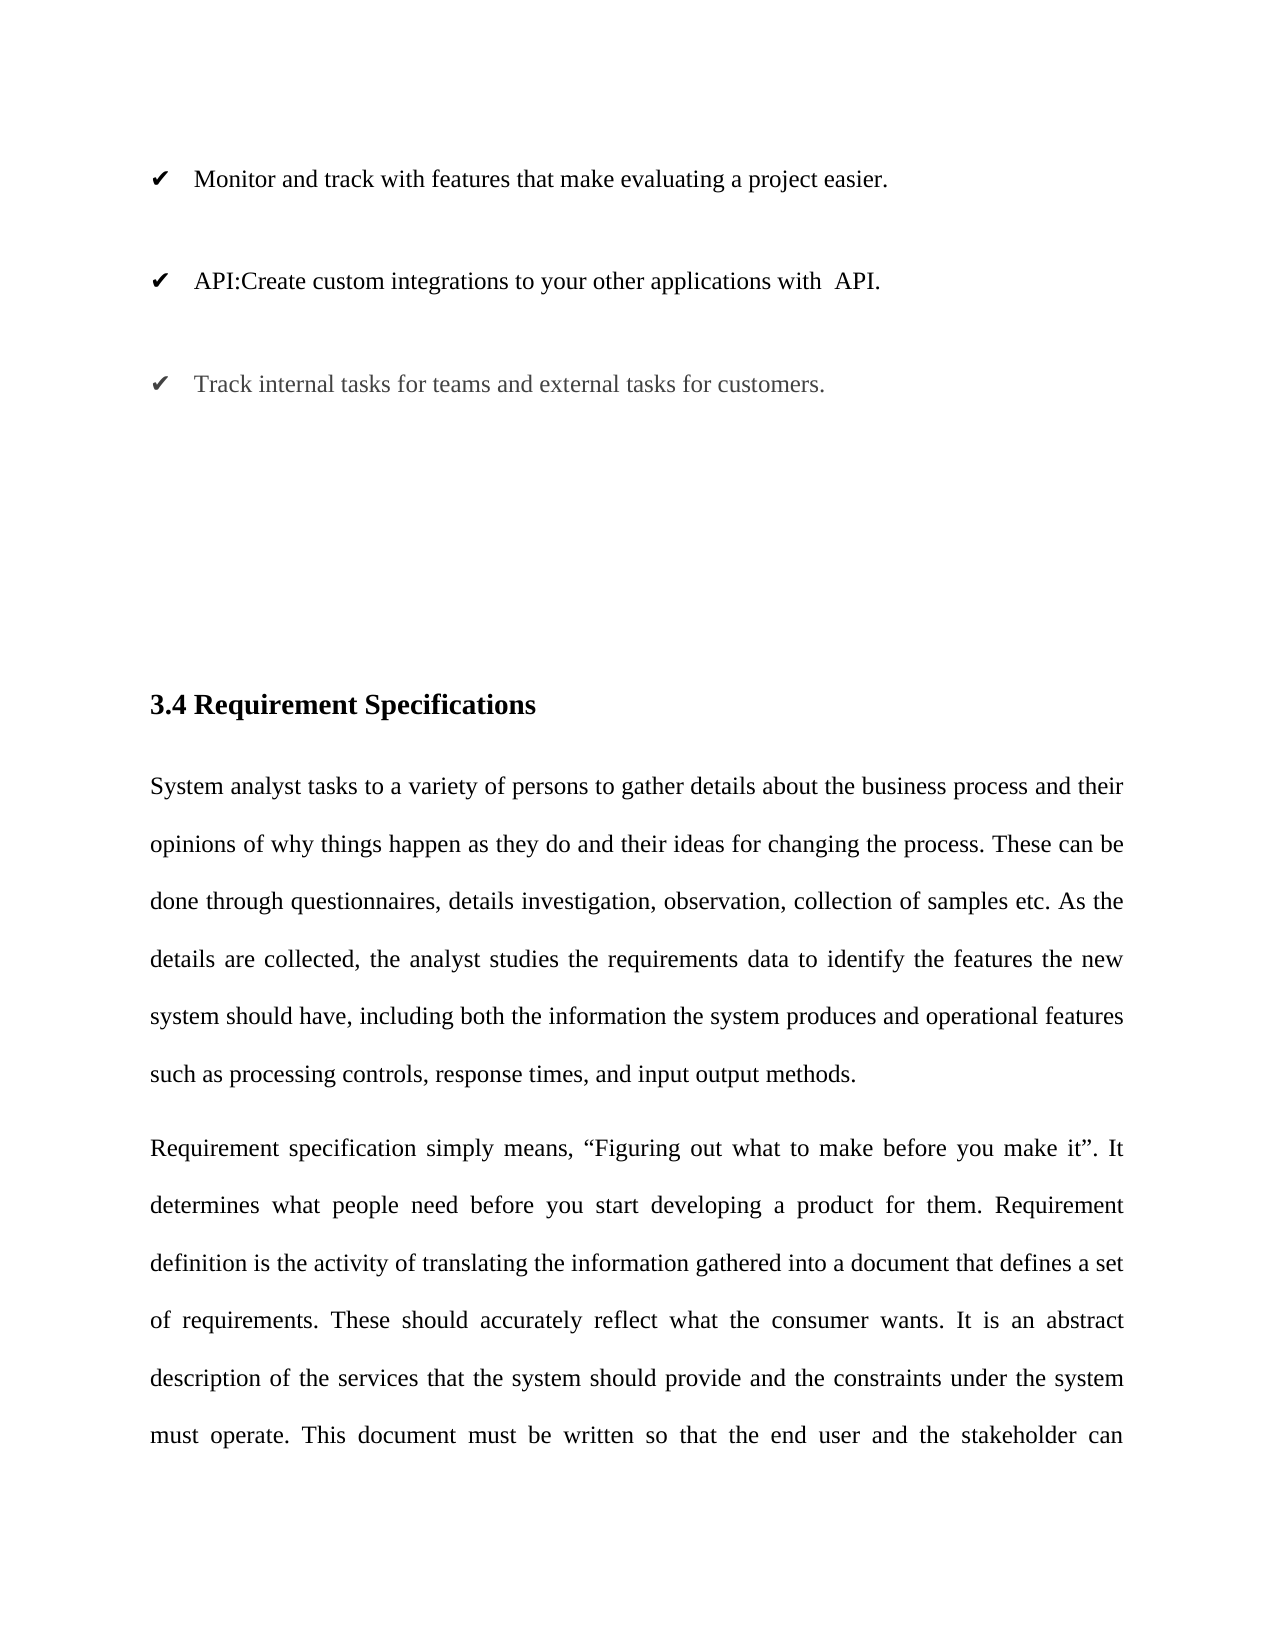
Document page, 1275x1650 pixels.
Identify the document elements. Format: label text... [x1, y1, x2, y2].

text 3.4 Requirement Specifications [150, 687, 1125, 721]
list Track internal tasks for teams and external tasks for customers. [150, 355, 1125, 406]
text System analyst tasks to a variety of persons to gather details about the business process and their opinions of why things happen as they do and their ideas for changing the process. These can be done through questionnaires, details investigation, observation, collection of samples etc. As the details are collected, the analyst studies the requirements data to identify the features the new system should have, including both the information the system produces and operational features such as processing controls, response times, and input output methods. [150, 771, 1125, 1087]
list Monitor and track with features that make evaluating a project easier. [150, 150, 1125, 201]
text Requirement specification simply means, “Figuring out what to make before you make it”. It determines what people need before you start developing a product for them. Requirement definition is the activity of translating the information gathered into a document that defines a set of requirements. These should accurately reflect what the consumer wants. It is an abstract description of the services that the system should provide and the constraints under the system must operate. This document must be written so that the end user and the stakeholder can [150, 1133, 1125, 1449]
list API:Create custom integrations to your other applications with API. [150, 252, 1125, 304]
